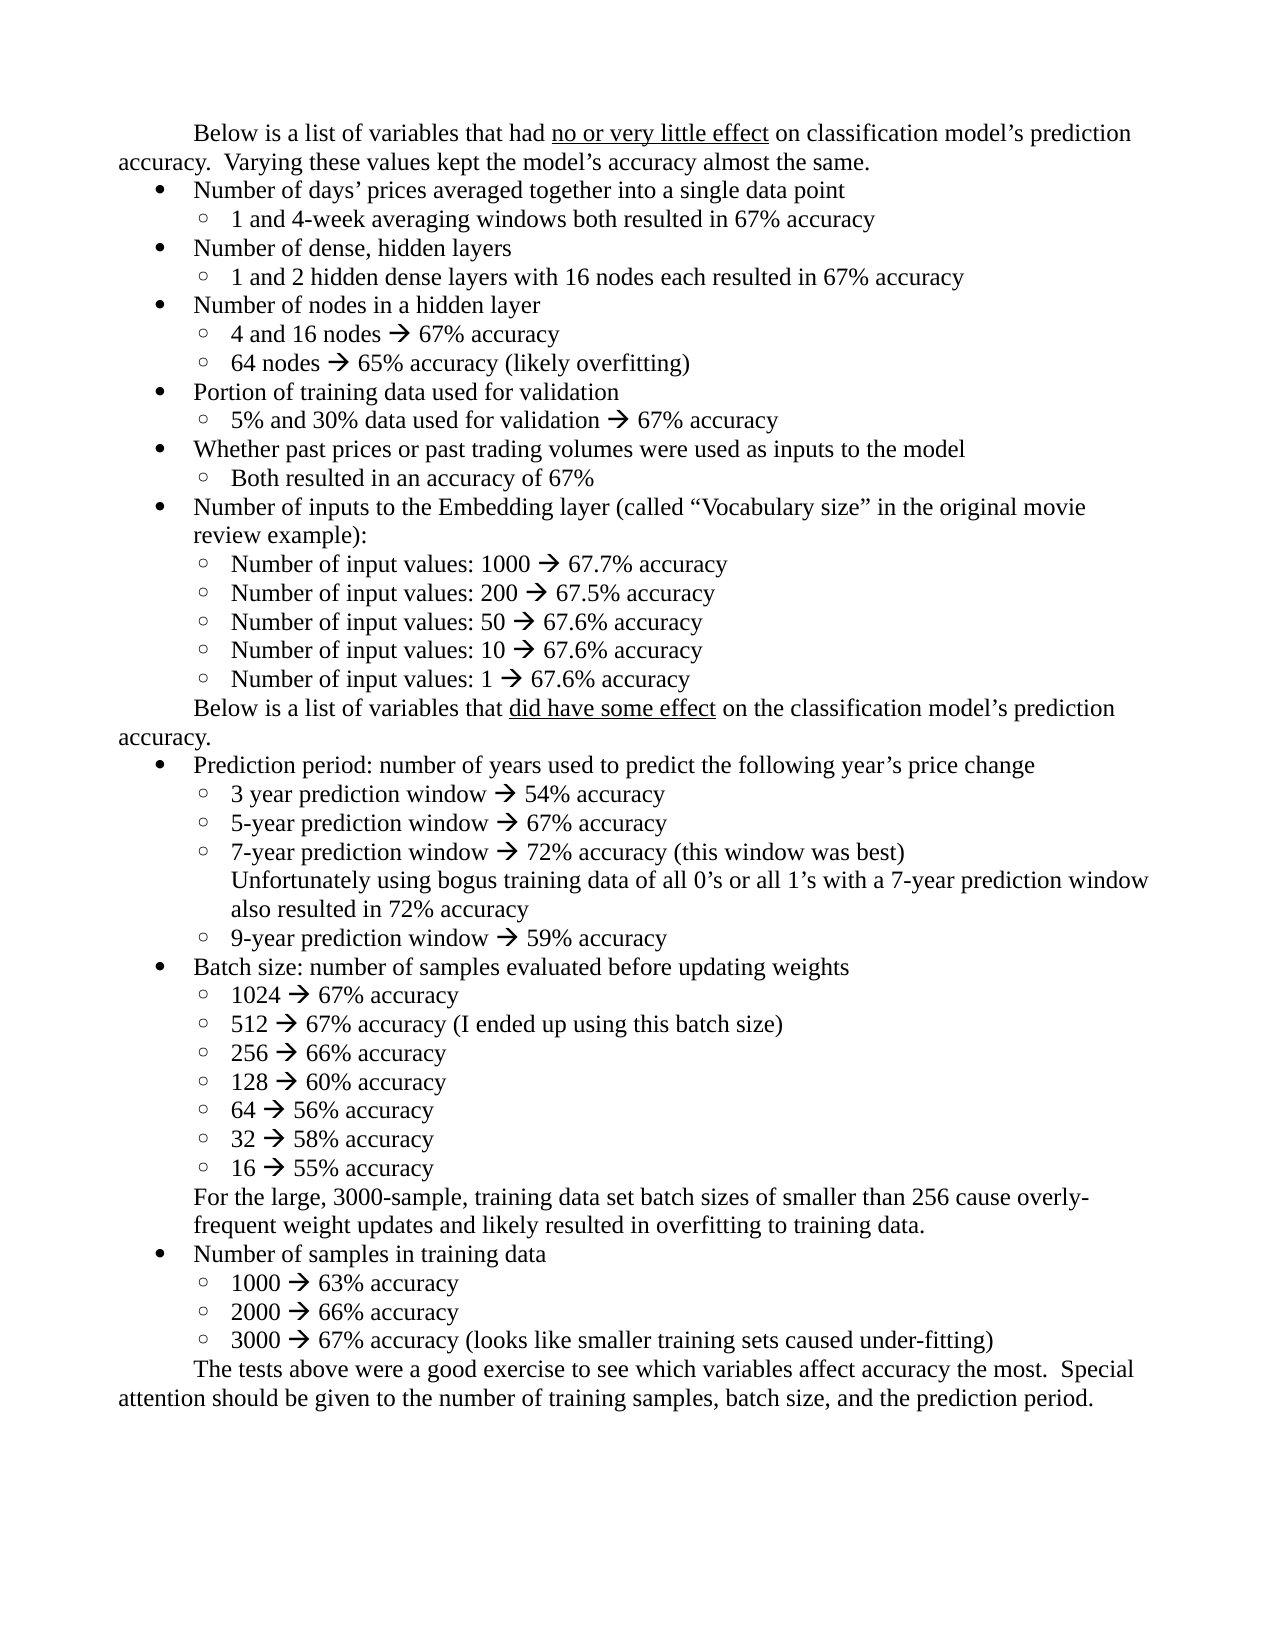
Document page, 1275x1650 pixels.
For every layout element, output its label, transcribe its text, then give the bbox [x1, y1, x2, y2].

list Number of input values: 1000  67.7% accuracy [193, 549, 1157, 578]
list Number of input values: 10  67.6% accuracy [193, 636, 1157, 664]
list 5-year prediction window  67% accuracy [193, 808, 1157, 837]
list Number of days’ prices averaged together into a single data point [156, 176, 1157, 204]
list Portion of training data used for validation [156, 377, 1157, 406]
list 1 and 2 hidden dense layers with 16 nodes each resulted in 67% accuracy [193, 262, 1157, 291]
list 5% and 30% data used for validation  67% accuracy [193, 406, 1157, 434]
list Number of input values: 1  67.6% accuracy [193, 664, 1157, 693]
list 32  58% accuracy [193, 1124, 1157, 1153]
list Number of inputs to the Embedding layer (called “Vocabulary size” in the original movie review example): [156, 492, 1157, 549]
list 1024  67% accuracy [193, 981, 1157, 1009]
text Unfortunately using bogus training data of all 0’s or all 1’s with a 7-year prediction window also resulted in 72% accuracy [231, 866, 1157, 923]
list 512  67% accuracy (I ended up using this batch size) [193, 1009, 1157, 1038]
list 1 and 4-week averaging windows both resulted in 67% accuracy [193, 204, 1157, 233]
list 128  60% accuracy [193, 1067, 1157, 1096]
text Below is a list of variables that had no or very little effect on classification model’s prediction accuracy. Varying these values kept the model’s accuracy almost the same. [118, 118, 1157, 176]
list 64 nodes  65% accuracy (likely overfitting) [193, 348, 1157, 377]
list 1000  63% accuracy [193, 1268, 1157, 1297]
text The tests above were a good exercise to see which variables affect accuracy the most. Special attention should be given to the number of training samples, batch size, and the prediction period. [118, 1354, 1157, 1412]
list 9-year prediction window  59% accuracy [193, 923, 1157, 952]
text Below is a list of variables that did have some effect on the classification model’s prediction accuracy. [118, 693, 1157, 751]
list 7-year prediction window  72% accuracy (this window was best) [193, 837, 1157, 866]
list Batch size: number of samples evaluated before updating weights [156, 952, 1157, 981]
list 256  66% accuracy [193, 1038, 1157, 1067]
list Number of input values: 50  67.6% accuracy [193, 607, 1157, 636]
list 2000  66% accuracy [193, 1297, 1157, 1326]
list 4 and 16 nodes  67% accuracy [193, 319, 1157, 348]
text For the large, 3000-sample, training data set batch sizes of smaller than 256 cause overly-frequent weight updates and likely resulted in overfitting to training data. [193, 1182, 1157, 1239]
list Prediction period: number of years used to predict the following year’s price change [156, 751, 1157, 779]
list Number of input values: 200  67.5% accuracy [193, 578, 1157, 607]
list Number of dense, hidden layers [156, 233, 1157, 262]
list Whether past prices or past trading volumes were used as inputs to the model [156, 434, 1157, 463]
list 64  56% accuracy [193, 1096, 1157, 1124]
list Number of samples in training data [156, 1239, 1157, 1268]
list 3 year prediction window  54% accuracy [193, 779, 1157, 808]
list 16  55% accuracy [193, 1153, 1157, 1182]
list Both resulted in an accuracy of 67% [193, 463, 1157, 492]
list Number of nodes in a hidden layer [156, 291, 1157, 319]
list 3000  67% accuracy (looks like smaller training sets caused under-fitting) [193, 1326, 1157, 1354]
